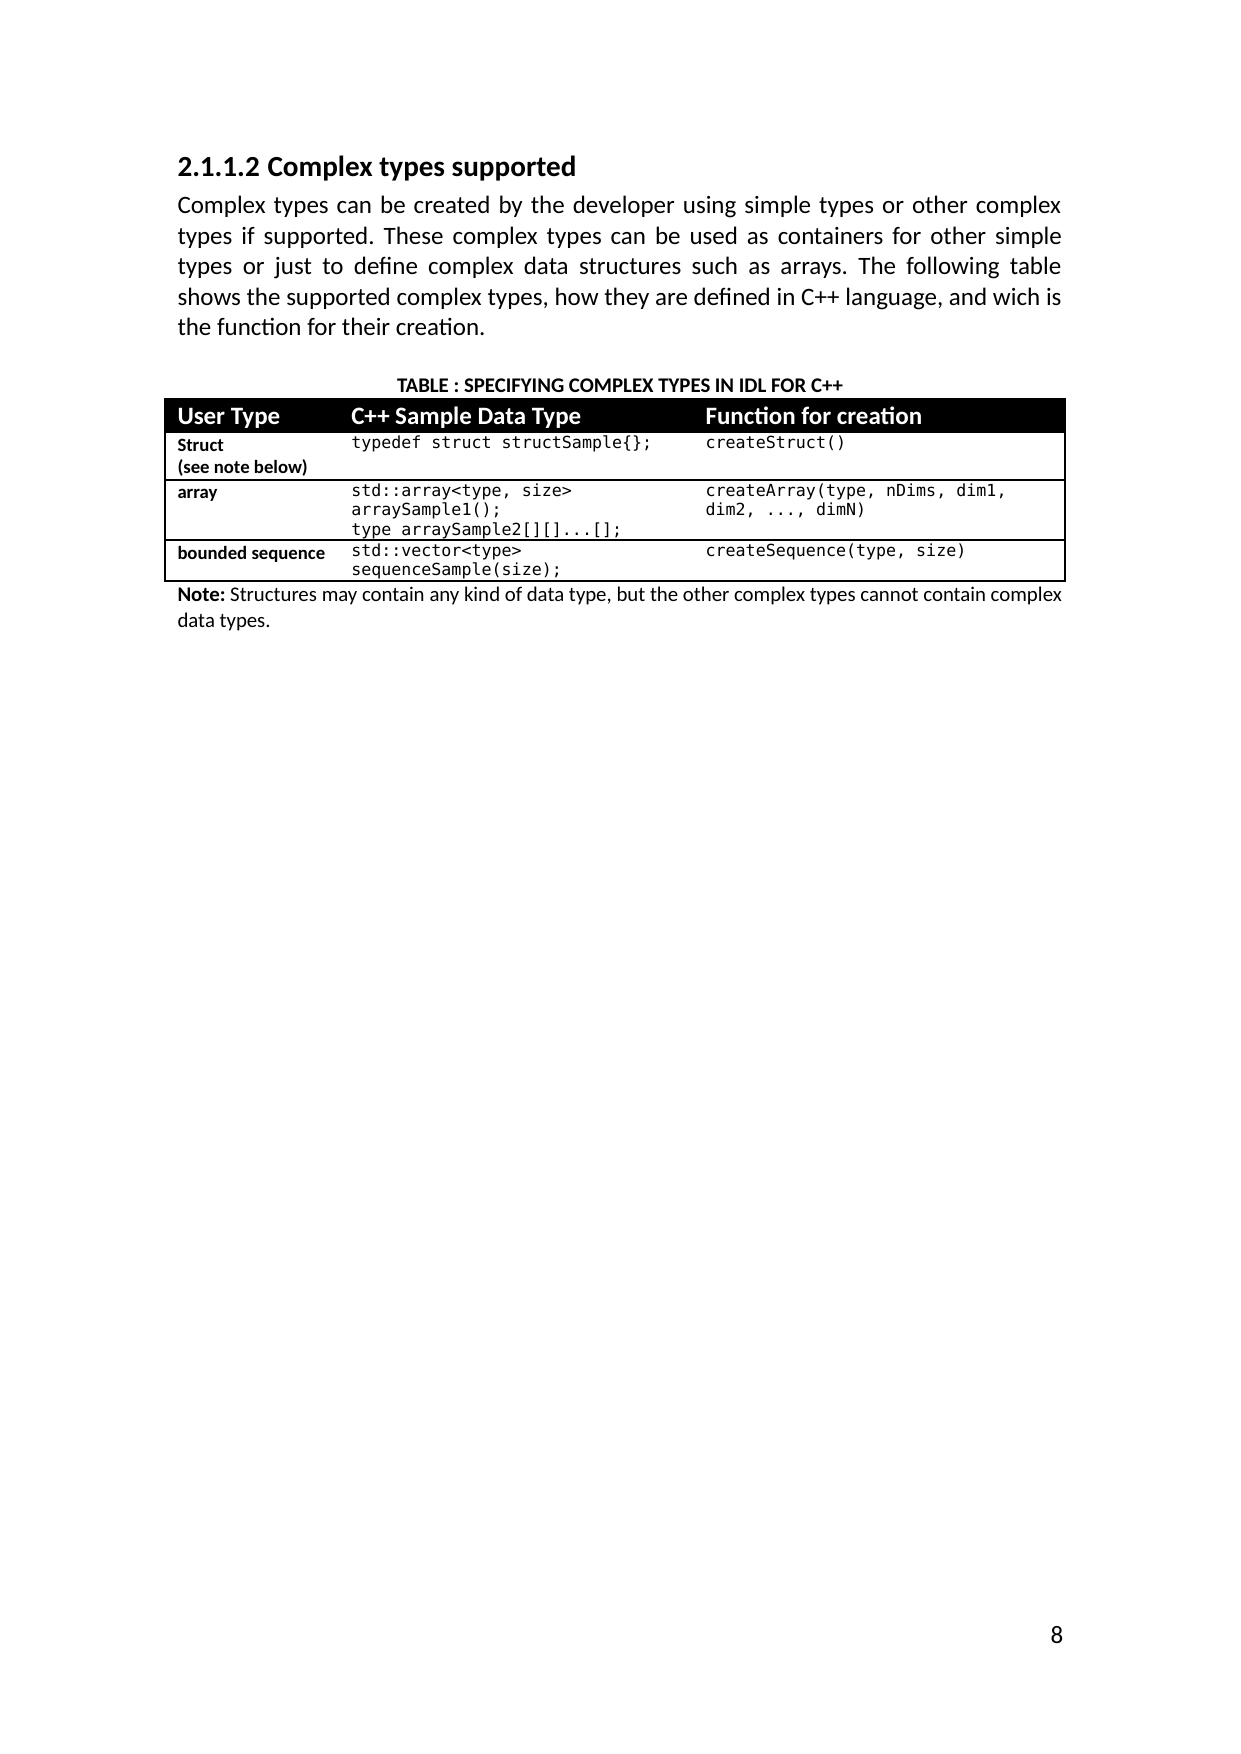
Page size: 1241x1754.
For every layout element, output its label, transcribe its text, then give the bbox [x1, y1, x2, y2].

text Table : Specifying Complex Types in IDL for C++ [177, 373, 1063, 398]
table_cell createArray(type, nDims, dim1, dim2, ..., dimN) [693, 481, 1064, 539]
table_header User Type [166, 400, 339, 431]
table_header Function for creation [693, 400, 1064, 431]
table_cell createSequence(type, size) [693, 541, 1064, 579]
table_cell createStruct() [693, 433, 1064, 478]
text Complex types can be created by the developer using simple types or other complex types if supported. These complex types can be used as containers for other simple types or just to define complex data structures such as arrays. The following table shows the supported complex types, how they are defined in C++ language, and wich is the function for their creation. [177, 189, 1063, 342]
table_cell std::vector<type> sequenceSample(size); [339, 541, 693, 579]
table_cell bounded sequence [166, 541, 339, 579]
table_cell array [166, 481, 339, 539]
table_cell std::array<type, size> arraySample1(); type arraySample2[][]...[]; [339, 481, 693, 539]
subtitle Complex types supported [177, 148, 1063, 183]
table_header C++ Sample Data Type [339, 400, 693, 431]
table_cell typedef struct structSample{}; [339, 433, 693, 478]
table_cell Struct (see note below) [166, 433, 339, 478]
text Note: Structures may contain any kind of data type, but the other complex types cannot contain complex data types. [177, 582, 1063, 632]
